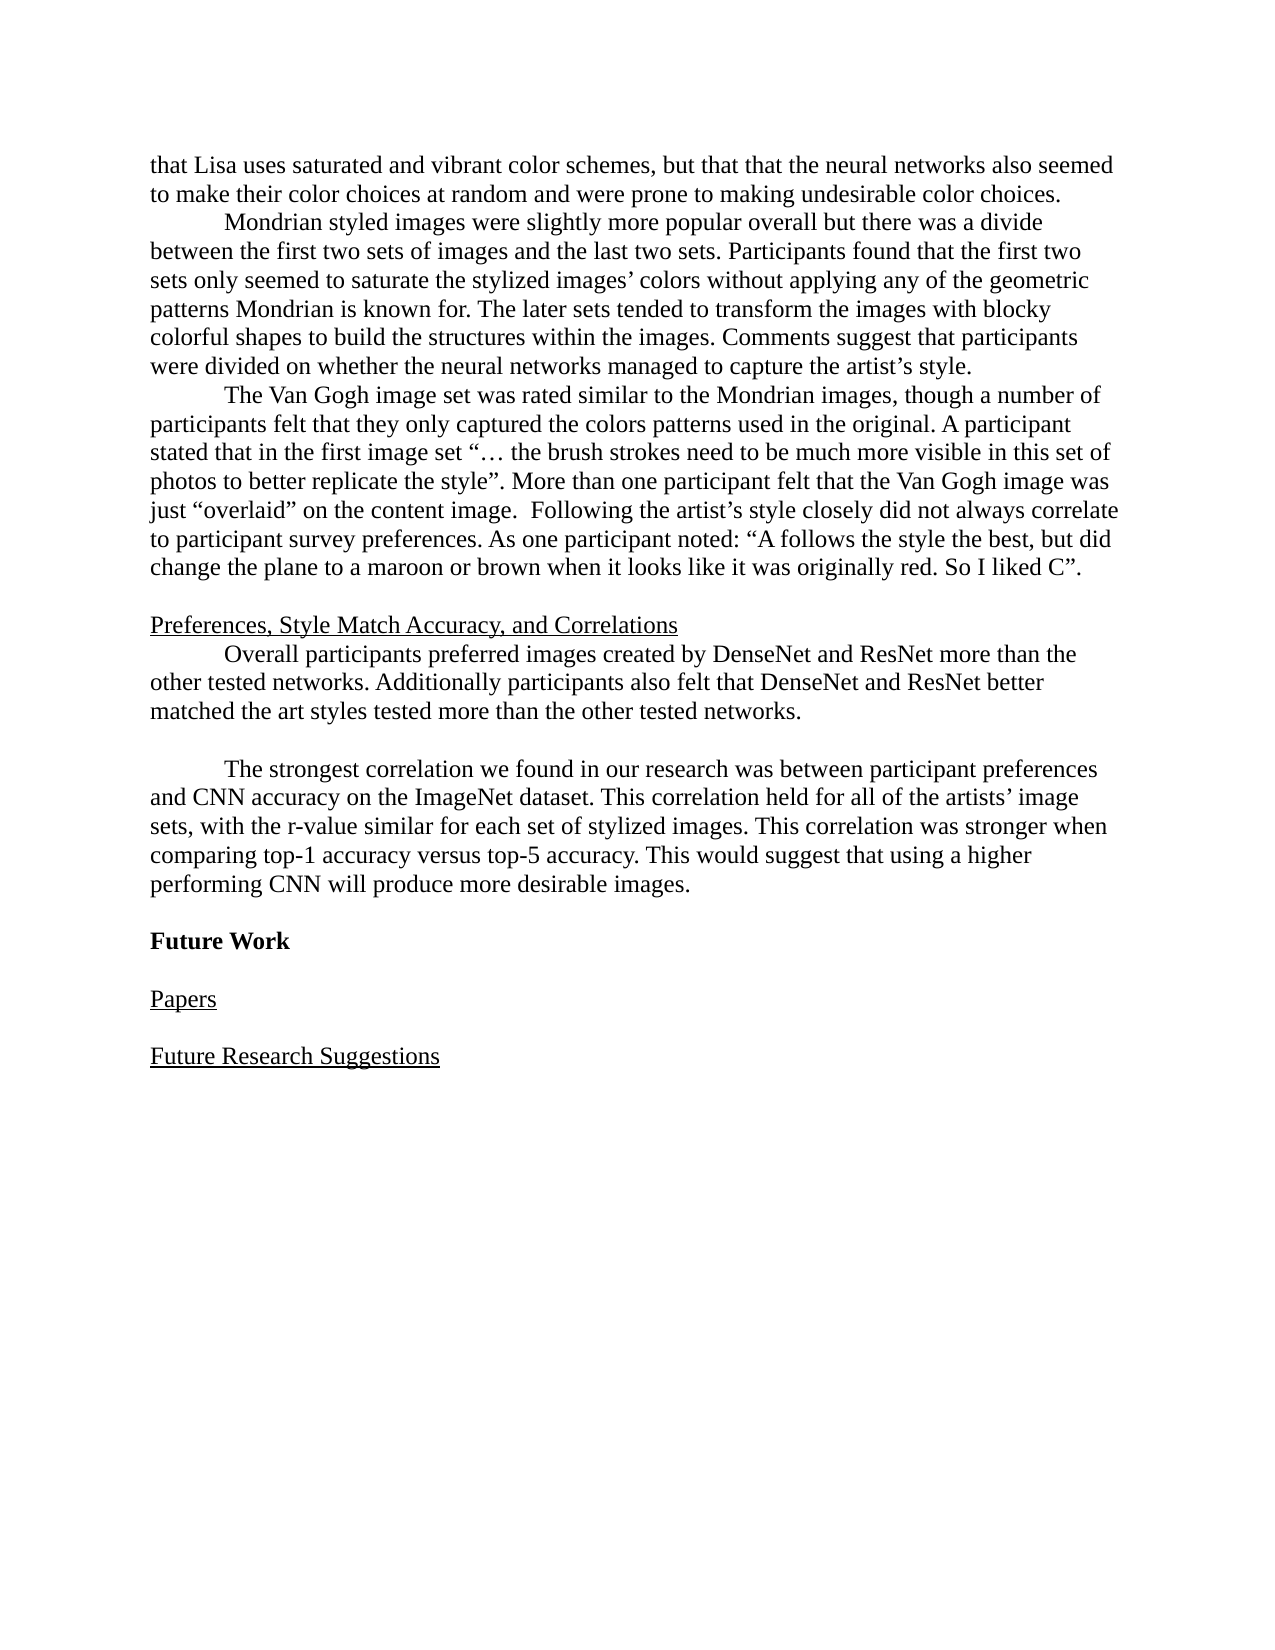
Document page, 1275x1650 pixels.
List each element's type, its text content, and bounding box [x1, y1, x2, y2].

text Mondrian styled images were slightly more popular overall but there was a divide between the first two sets of images and the last two sets. Participants found that the first two sets only seemed to saturate the stylized images’ colors without applying any of the geometric patterns Mondrian is known for. The later sets tended to transform the images with blocky colorful shapes to build the structures within the images. Comments suggest that participants were divided on whether the neural networks managed to capture the artist’s style. [150, 207, 1125, 380]
text Overall participants preferred images created by DenseNet and ResNet more than the other tested networks. Additionally participants also felt that DenseNet and ResNet better matched the art styles tested more than the other tested networks. [150, 639, 1125, 725]
text Future Research Suggestions [150, 1041, 1125, 1070]
text Future Work [150, 926, 1125, 955]
text Preferences, Style Match Accuracy, and Correlations [150, 610, 1125, 639]
text The Van Gogh image set was rated similar to the Mondrian images, though a number of participants felt that they only captured the colors patterns used in the original. A participant stated that in the first image set “… the brush strokes need to be much more visible in this set of photos to better replicate the style”. More than one participant felt that the Van Gogh image was just “overlaid” on the content image. Following the artist’s style closely did not always correlate to participant survey preferences. As one participant noted: “A follows the style the best, but did change the plane to a maroon or brown when it looks like it was originally red. So I liked C”. [150, 380, 1125, 581]
text The strongest correlation we found in our research was between participant preferences and CNN accuracy on the ImageNet dataset. This correlation held for all of the artists’ image sets, with the r-value similar for each set of stylized images. This correlation was stronger when comparing top-1 accuracy versus top-5 accuracy. This would suggest that using a higher performing CNN will produce more desirable images. [150, 754, 1125, 897]
text that Lisa uses saturated and vibrant color schemes, but that that the neural networks also seemed to make their color choices at random and were prone to making undesirable color choices. [150, 150, 1125, 207]
text Papers [150, 984, 1125, 1012]
